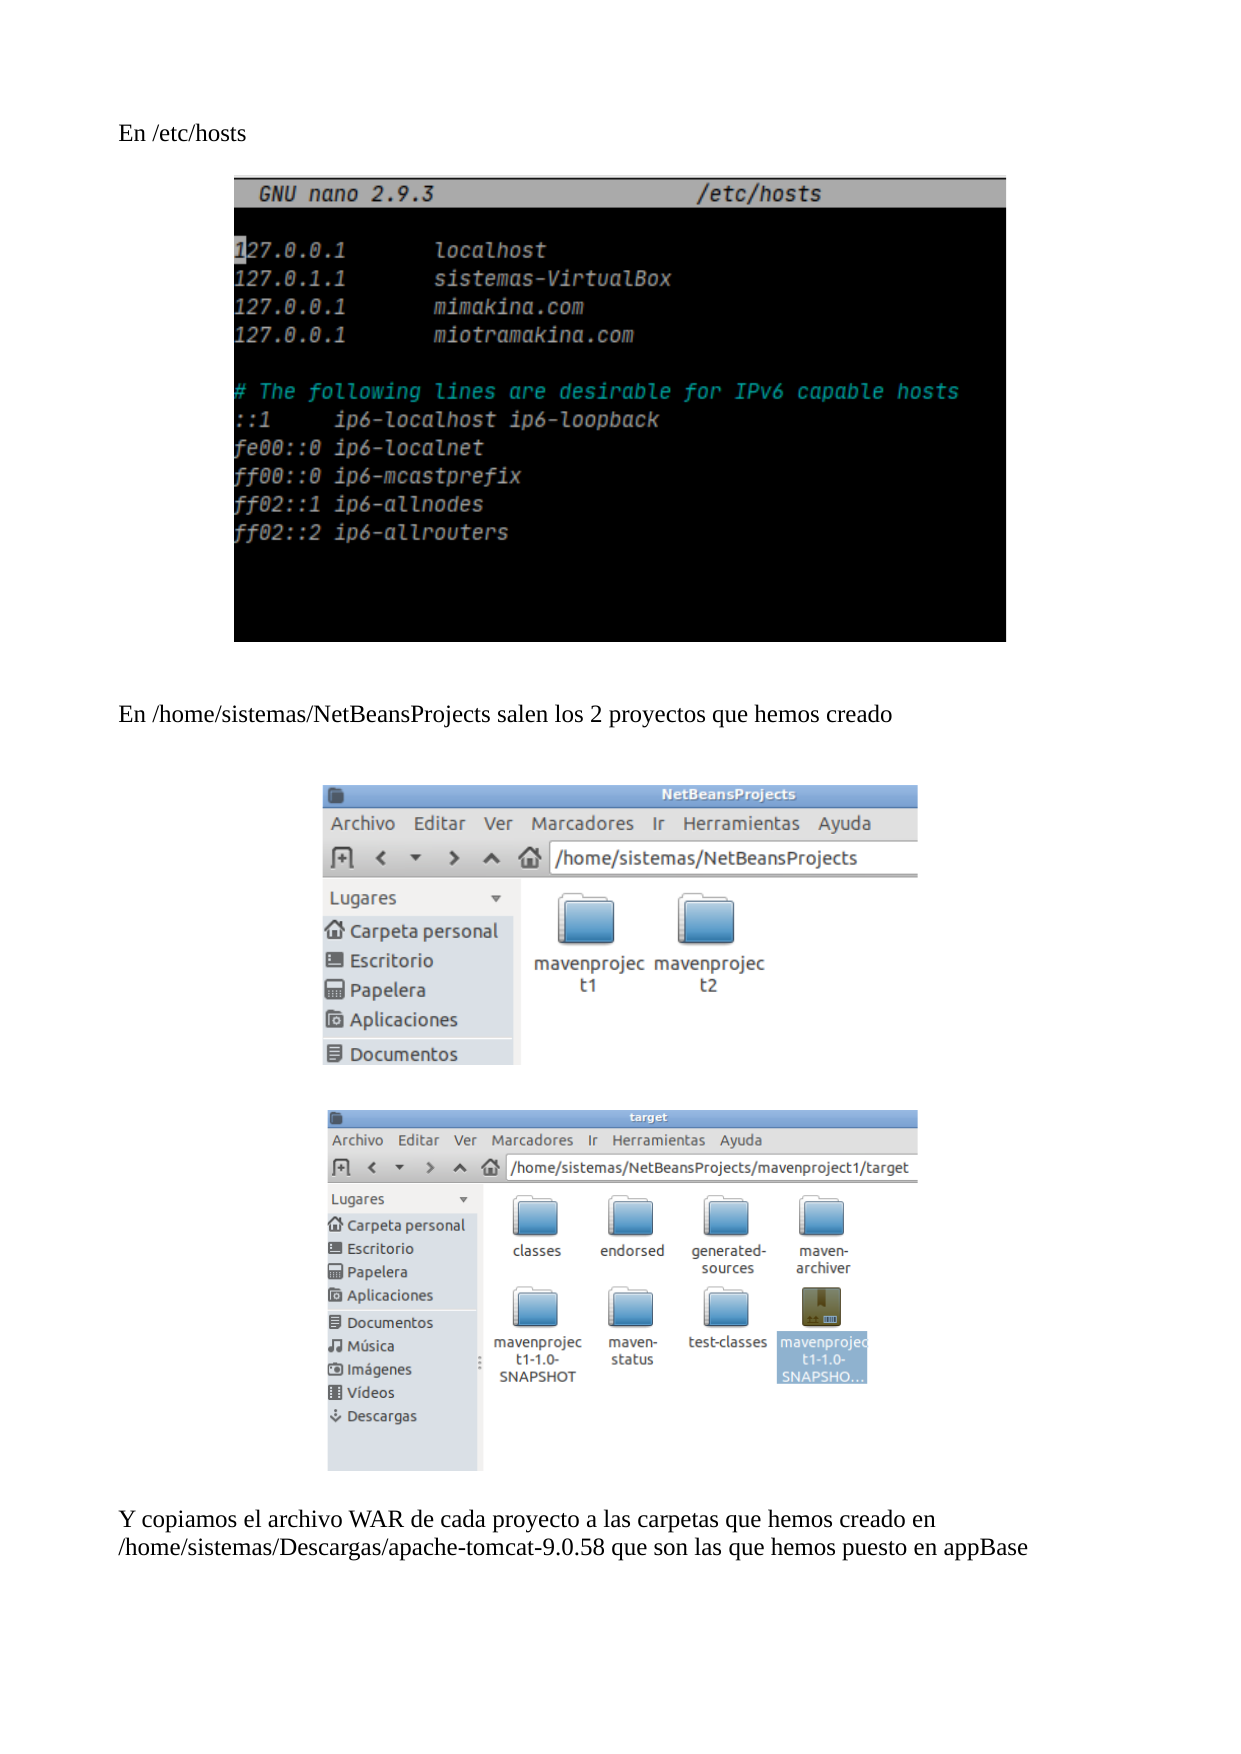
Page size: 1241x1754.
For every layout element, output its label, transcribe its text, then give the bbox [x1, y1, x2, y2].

picture [322, 785, 918, 1065]
text En /home/sistemas/NetBeansProjects salen los 2 proyectos que hemos creado [118, 699, 1122, 727]
text Y copiamos el archivo WAR de cada proyecto a las carpetas que hemos creado en /home/sistemas/Descargas/apache-tomcat-9.0.58 que son las que hemos puesto en appBase [118, 1504, 1122, 1561]
picture [234, 175, 1007, 642]
text En /etc/hosts [118, 118, 1122, 147]
picture [327, 1110, 918, 1471]
